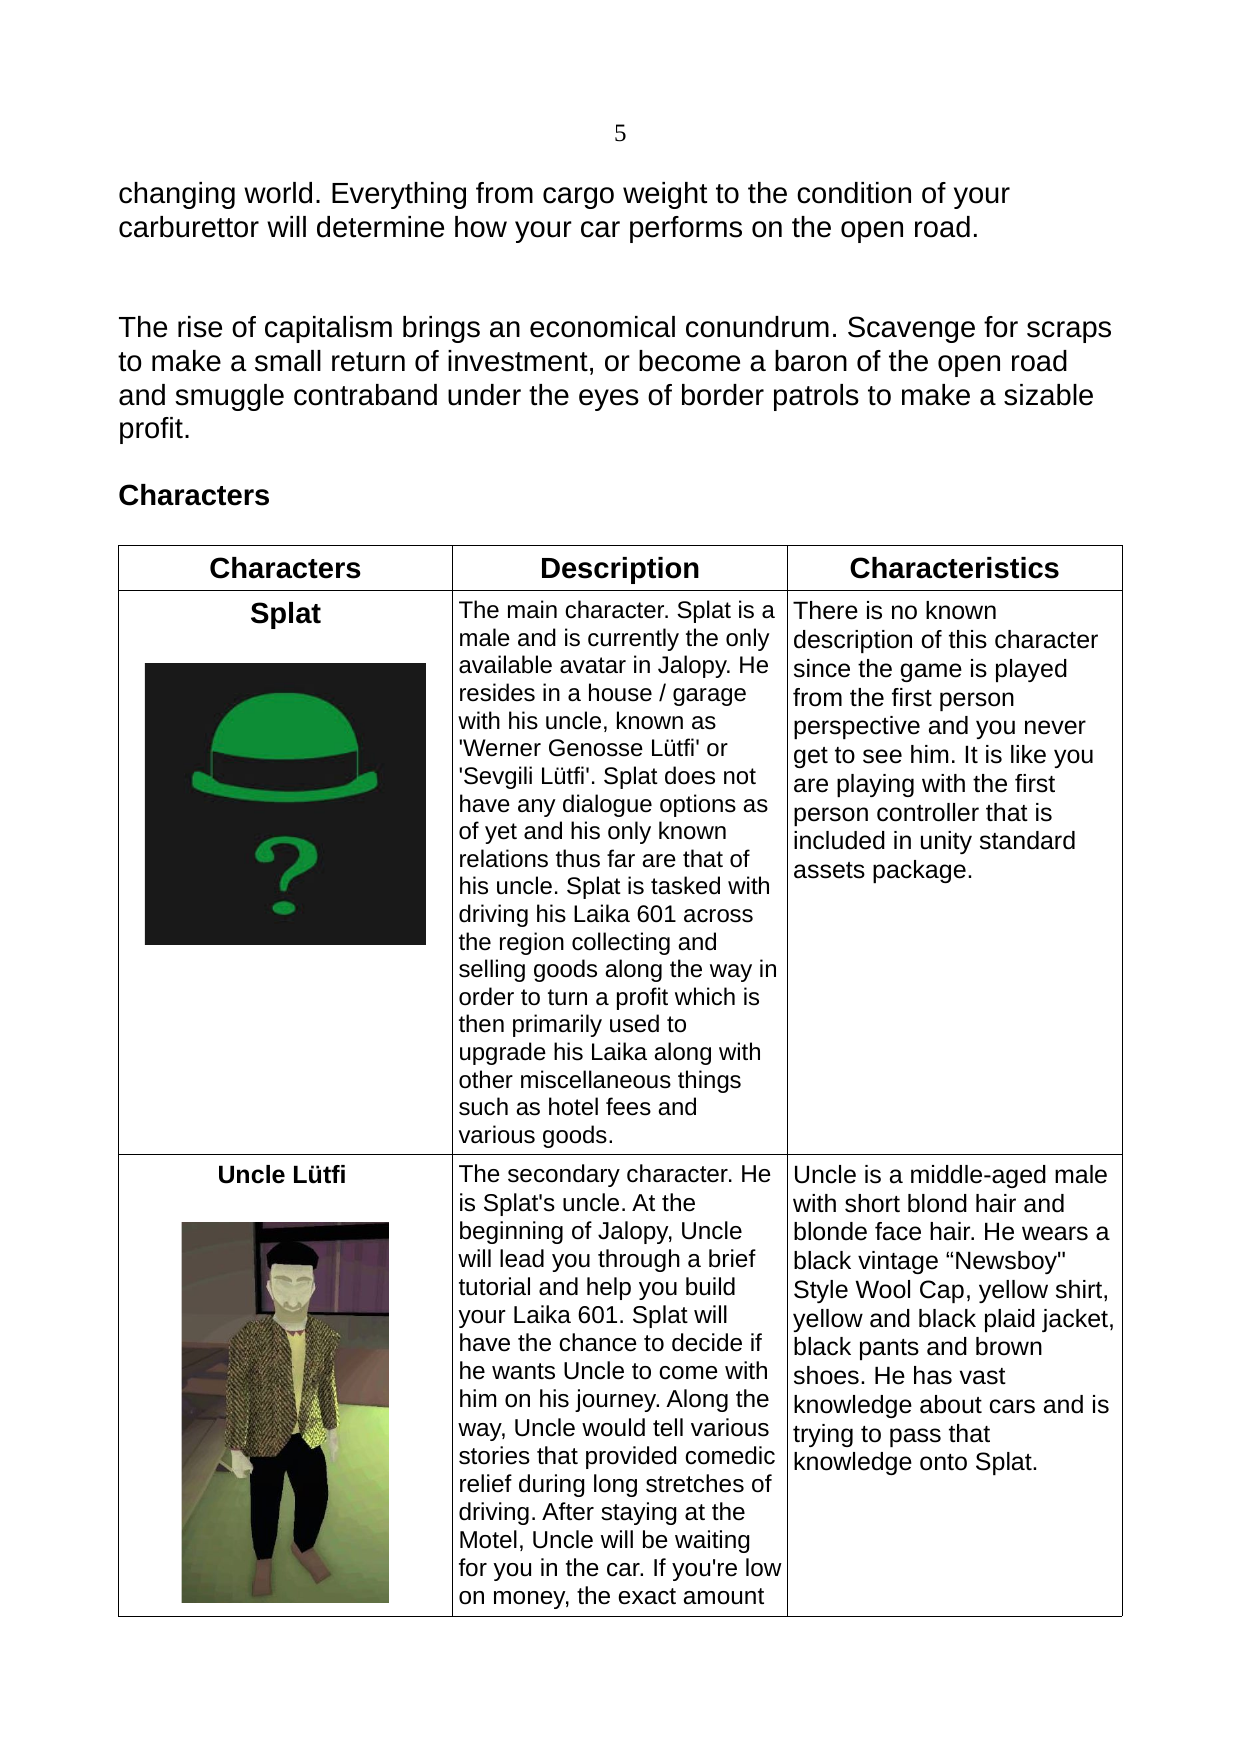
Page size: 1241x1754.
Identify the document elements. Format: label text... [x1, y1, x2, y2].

picture [144, 663, 426, 945]
text Characters [118, 478, 1122, 512]
table_header Characters [119, 546, 452, 590]
picture [181, 1222, 389, 1603]
table_cell There is no known description of this character since the game is played from the first person perspective and you never get to see him. It is like you are playing with the first person controller that is included in unity standard assets package. [788, 591, 1122, 1154]
table_cell The main character. Splat is a male and is currently the only available avatar in Jalopy. He resides in a house / garage with his uncle, known as 'Werner Genosse Lütfi' or 'Sevgili Lütfi'. Splat does not have any dialogue options as of yet and his only known relations thus far are that of his uncle. Splat is tasked with driving his Laika 601 across the region collecting and selling goods along the way in order to turn a profit which is then primarily used to upgrade his Laika along with other miscellaneous things such as hotel fees and various goods. [453, 591, 787, 1154]
table_header Description [453, 546, 787, 590]
text The rise of capitalism brings an economical conundrum. Scavenge for scraps to make a small return of investment, or become a baron of the open road and smuggle contraband under the eyes of border patrols to make a sizable profit. [118, 243, 1122, 445]
table_cell Uncle Lütfi [119, 1155, 452, 1616]
table_cell Uncle is a middle-aged male with short blond hair and blonde face hair. He wears a black vintage “Newsboy" Style Wool Cap, yellow shirt, yellow and black plaid jacket, black pants and brown shoes. He has vast knowledge about cars and is trying to pass that knowledge onto Splat. [788, 1155, 1122, 1616]
text changing world. Everything from cargo weight to the condition of your carburettor will determine how your car performs on the open road. [118, 176, 1122, 243]
table_header Characteristics [788, 546, 1122, 590]
table_cell Splat [119, 591, 452, 1154]
table_cell The secondary character. He is Splat's uncle. At the beginning of Jalopy, Uncle will lead you through a brief tutorial and help you build your Laika 601. Splat will have the chance to decide if he wants Uncle to come with him on his journey. Along the way, Uncle would tell various stories that provided comedic relief during long stretches of driving. After staying at the Motel, Uncle will be waiting for you in the car. If you're low on money, the exact amount [453, 1155, 787, 1616]
